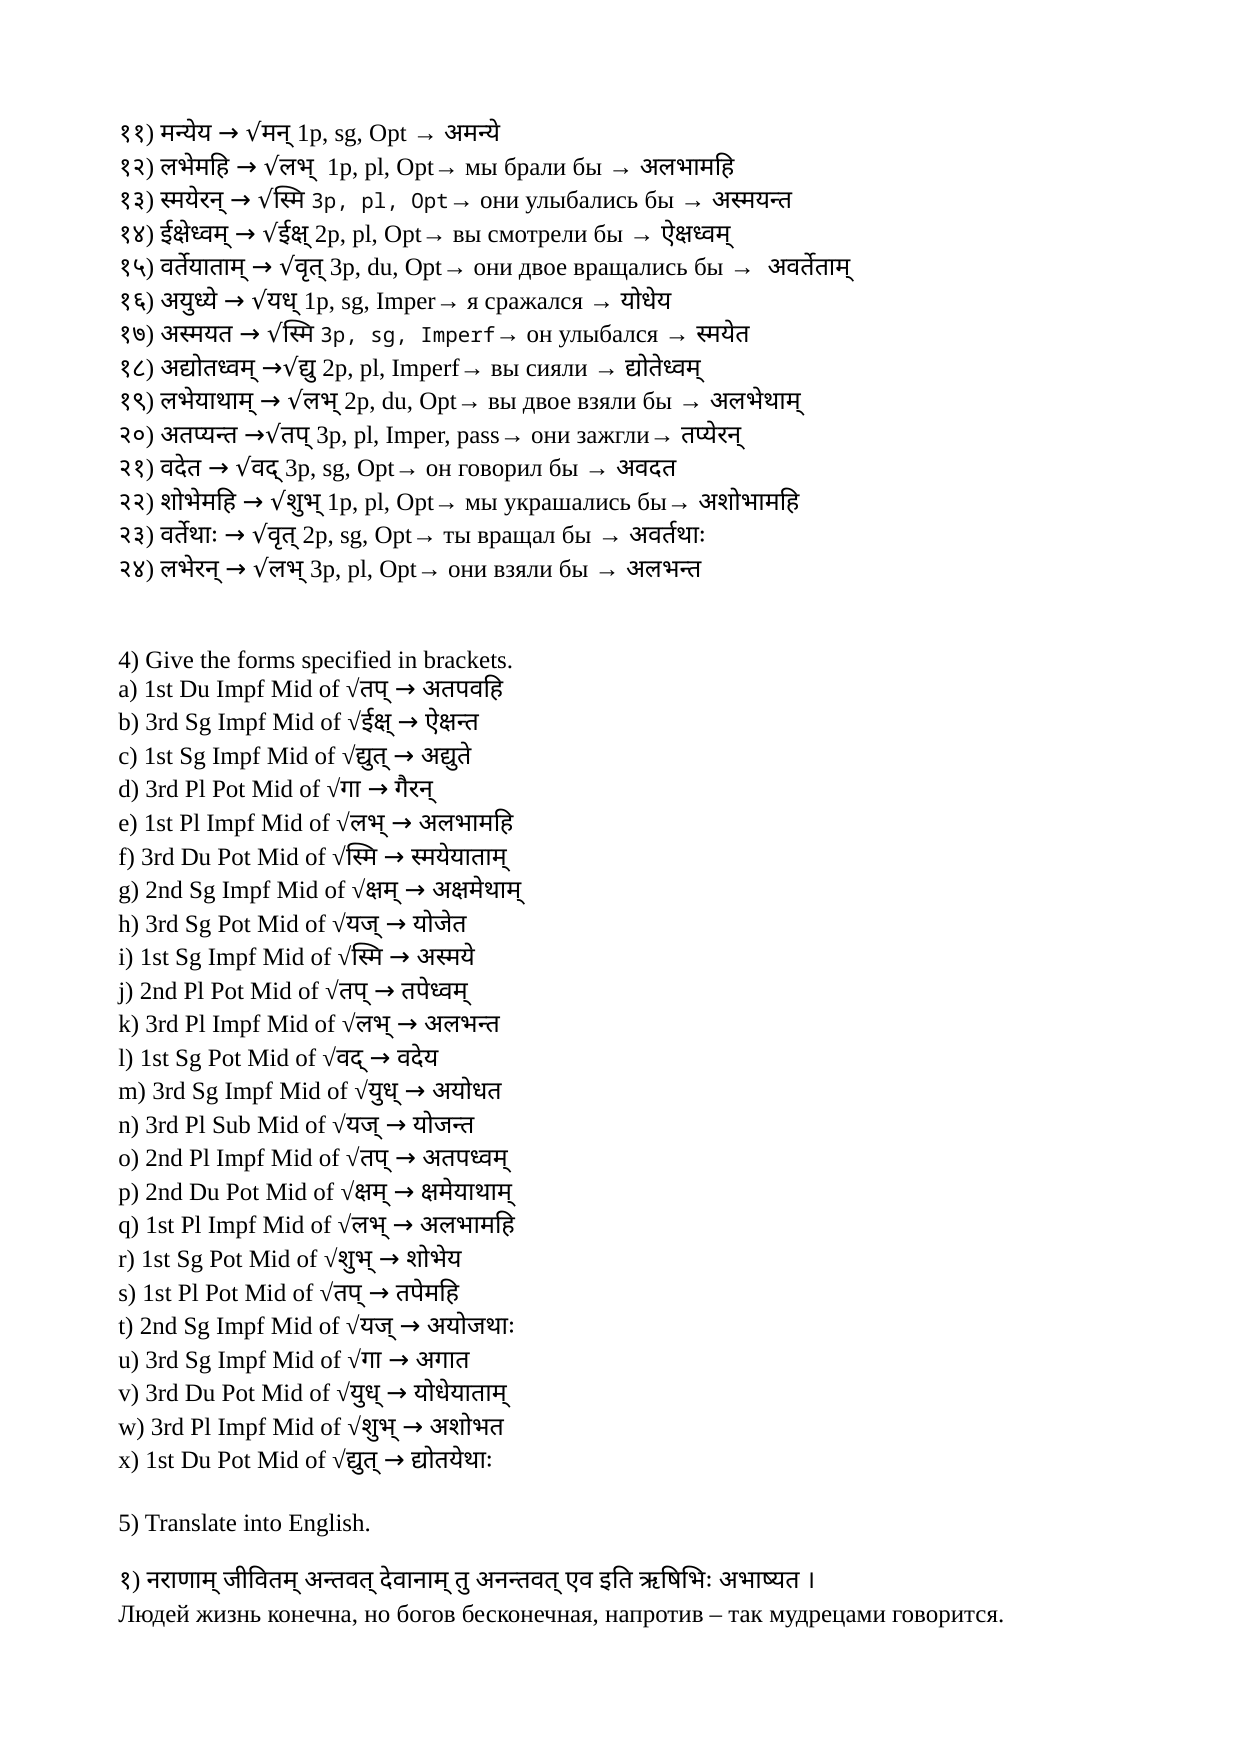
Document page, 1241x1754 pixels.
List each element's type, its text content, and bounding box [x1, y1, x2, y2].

text 5) Translate into English. [118, 1508, 1122, 1536]
text w) 3rd Pl Impf Mid of √शुभ् → अशोभत [118, 1412, 1122, 1445]
text h) 3rd Sg Pot Mid of √यज् → योजेत [118, 909, 1122, 942]
text x) 1st Du Pot Mid of √द्युत् → द्योतयेथाः [118, 1445, 1122, 1479]
text a) 1st Du Impf Mid of √तप् → अतपवहि [118, 674, 1122, 707]
text Людей жизнь конечна, но богов бесконечная, напротив – так мудрецами говорится. [118, 1599, 1122, 1627]
text १५) वर्तेयाताम् → √वृत् 3p, du, Opt→ они двое вращались бы → अवर्तेताम् [118, 252, 1122, 286]
text २३) वर्तेथाः → √वृत् 2p, sg, Opt→ ты вращал бы → अवर्तथाः [118, 521, 1122, 554]
text c) 1st Sg Impf Mid of √द्युत् → अद्युते [118, 741, 1122, 774]
text l) 1st Sg Pot Mid of √वद् → वदेय [118, 1043, 1122, 1076]
text १) नराणाम् जीवितम् अन्तवत् देवानाम् तु अनन्तवत् एव इति ऋषिभिः अभाष्यत । [118, 1565, 1122, 1599]
text १३) स्मयेरन् → √स्मि 3p, pl, Opt→ они улыбались бы → अस्मयन्त [118, 185, 1122, 219]
text १६) अयुध्ये → √यध् 1p, sg, Imper→ я сражался → योधेय [118, 286, 1122, 319]
text २२) शोभेमहि → √शुभ् 1p, pl, Opt→ мы украшались бы→ अशोभामहि [118, 487, 1122, 521]
text r) 1st Sg Pot Mid of √शुभ् → शोभेय [118, 1244, 1122, 1278]
text t) 2nd Sg Impf Mid of √यज् → अयोजथाः [118, 1311, 1122, 1345]
text f) 3rd Du Pot Mid of √स्मि → स्मयेयाताम् [118, 842, 1122, 875]
text १९) लभेयाथाम् → √लभ् 2p, du, Opt→ вы двое взяли бы → अलभेथाम् [118, 386, 1122, 420]
text o) 2nd Pl Impf Mid of √तप् → अतपध्वम् [118, 1143, 1122, 1177]
text v) 3rd Du Pot Mid of √युध् → योधेयाताम् [118, 1378, 1122, 1412]
text e) 1st Pl Impf Mid of √लभ् → अलभामहि [118, 808, 1122, 842]
text i) 1st Sg Impf Mid of √स्मि → अस्मये [118, 942, 1122, 976]
text २१) वदेत → √वद् 3p, sg, Opt→ он говорил бы → अवदत [118, 453, 1122, 487]
text s) 1st Pl Pot Mid of √तप् → तपेमहि [118, 1278, 1122, 1311]
text g) 2nd Sg Impf Mid of √क्षम् → अक्षमेथाम् [118, 875, 1122, 909]
text p) 2nd Du Pot Mid of √क्षम् → क्षमेयाथाम् [118, 1177, 1122, 1211]
text १८) अद्योतध्वम् →√द्यु 2p, pl, Imperf→ вы сияли → द्योतेध्वम् [118, 353, 1122, 386]
text j) 2nd Pl Pot Mid of √तप् → तपेध्वम् [118, 976, 1122, 1009]
text u) 3rd Sg Impf Mid of √गा → अगात [118, 1345, 1122, 1378]
text q) 1st Pl Impf Mid of √लभ् → अलभामहि [118, 1211, 1122, 1244]
text n) 3rd Pl Sub Mid of √यज् → योजन्त [118, 1110, 1122, 1143]
text m) 3rd Sg Impf Mid of √युध् → अयोधत [118, 1076, 1122, 1110]
text २०) अतप्यन्त →√तप् 3p, pl, Imper, pass→ они зажгли→ तप्येरन् [118, 420, 1122, 453]
text ११) मन्येय → √मन् 1p, sg, Opt → अमन्ये [118, 118, 1122, 152]
text d) 3rd Pl Pot Mid of √गा → गैरन् [118, 774, 1122, 808]
text २४) लभेरन् → √लभ् 3p, pl, Opt→ они взяли бы → अलभन्त [118, 554, 1122, 588]
text १४) ईक्षेध्वम् → √ईक्ष् 2p, pl, Opt→ вы смотрели бы → ऐक्षध्वम् [118, 219, 1122, 252]
text १२) लभेमहि → √लभ् 1p, pl, Opt→ мы брали бы → अलभामहि [118, 152, 1122, 185]
text 4) Give the forms specified in brackets. [118, 645, 1122, 674]
text b) 3rd Sg Impf Mid of √ईक्ष् → ऐक्षन्त [118, 707, 1122, 741]
text १७) अस्मयत → √स्मि 3p, sg, Imperf→ он улыбался → स्मयेत [118, 319, 1122, 353]
text k) 3rd Pl Impf Mid of √लभ् → अलभन्त [118, 1009, 1122, 1043]
